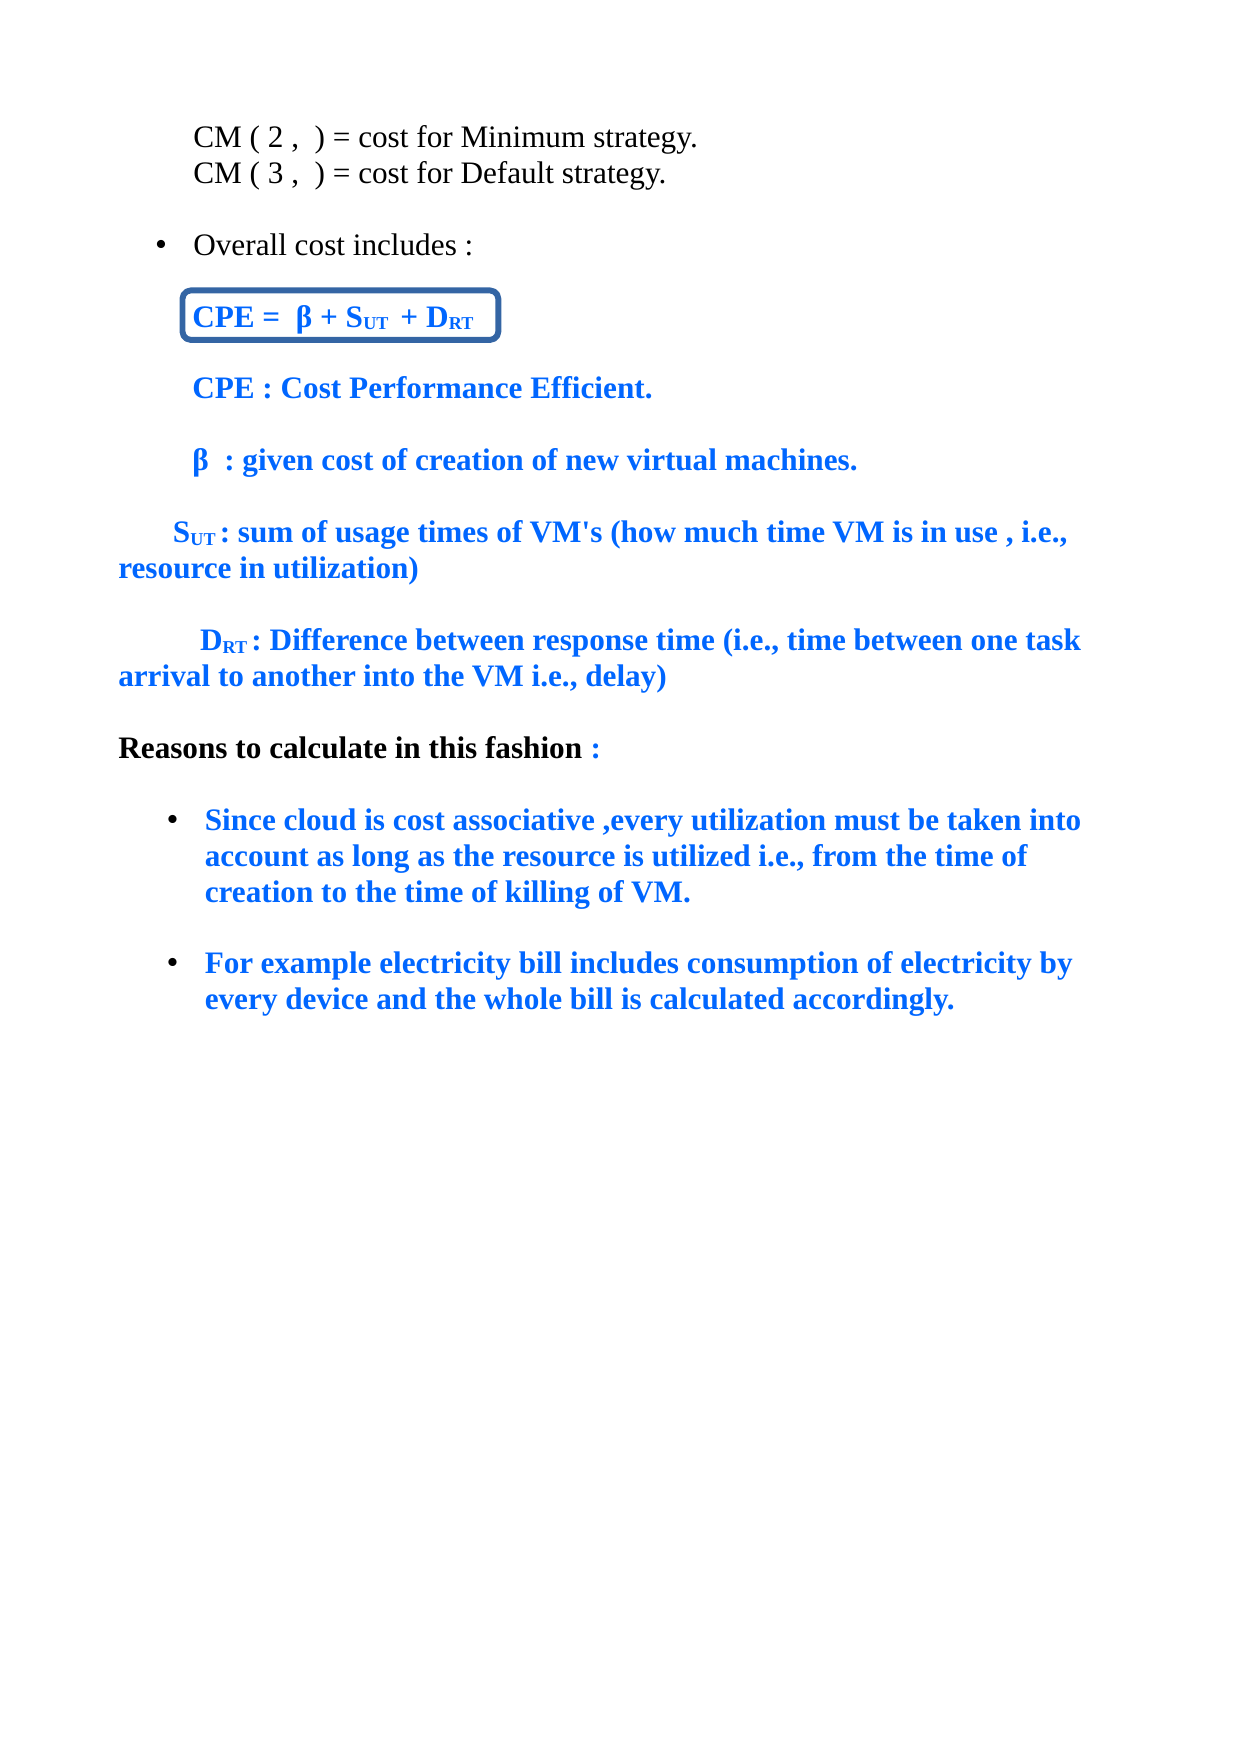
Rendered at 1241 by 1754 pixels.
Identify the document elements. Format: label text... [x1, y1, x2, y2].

text Reasons to calculate in this fashion : [118, 729, 1122, 801]
list Since cloud is cost associative ,every utilization must be taken into account as long as the resource is utilized i.e., from the time of creation to the time of killing of VM. [167, 801, 1122, 945]
text β : given cost of creation of new virtual machines. [118, 442, 1122, 513]
text DRT : Difference between response time (i.e., time between one task arrival to another into the VM i.e., delay) [118, 621, 1122, 729]
text CPE = β + SUT + DRT [186, 298, 495, 334]
text SUT : sum of usage times of VM's (how much time VM is in use , i.e., resource in utilization) [118, 513, 1122, 621]
text [118, 298, 179, 334]
list CM ( 2 , ) = cost for Minimum strategy. CM ( 3 , ) = cost for Default strategy. [156, 118, 1122, 226]
list For example electricity bill includes consumption of electricity by every device and the whole bill is calculated accordingly. [167, 945, 1122, 1017]
text [502, 298, 1122, 334]
list Overall cost includes : [156, 226, 1122, 262]
text CPE : Cost Performance Efficient. [118, 334, 1122, 442]
